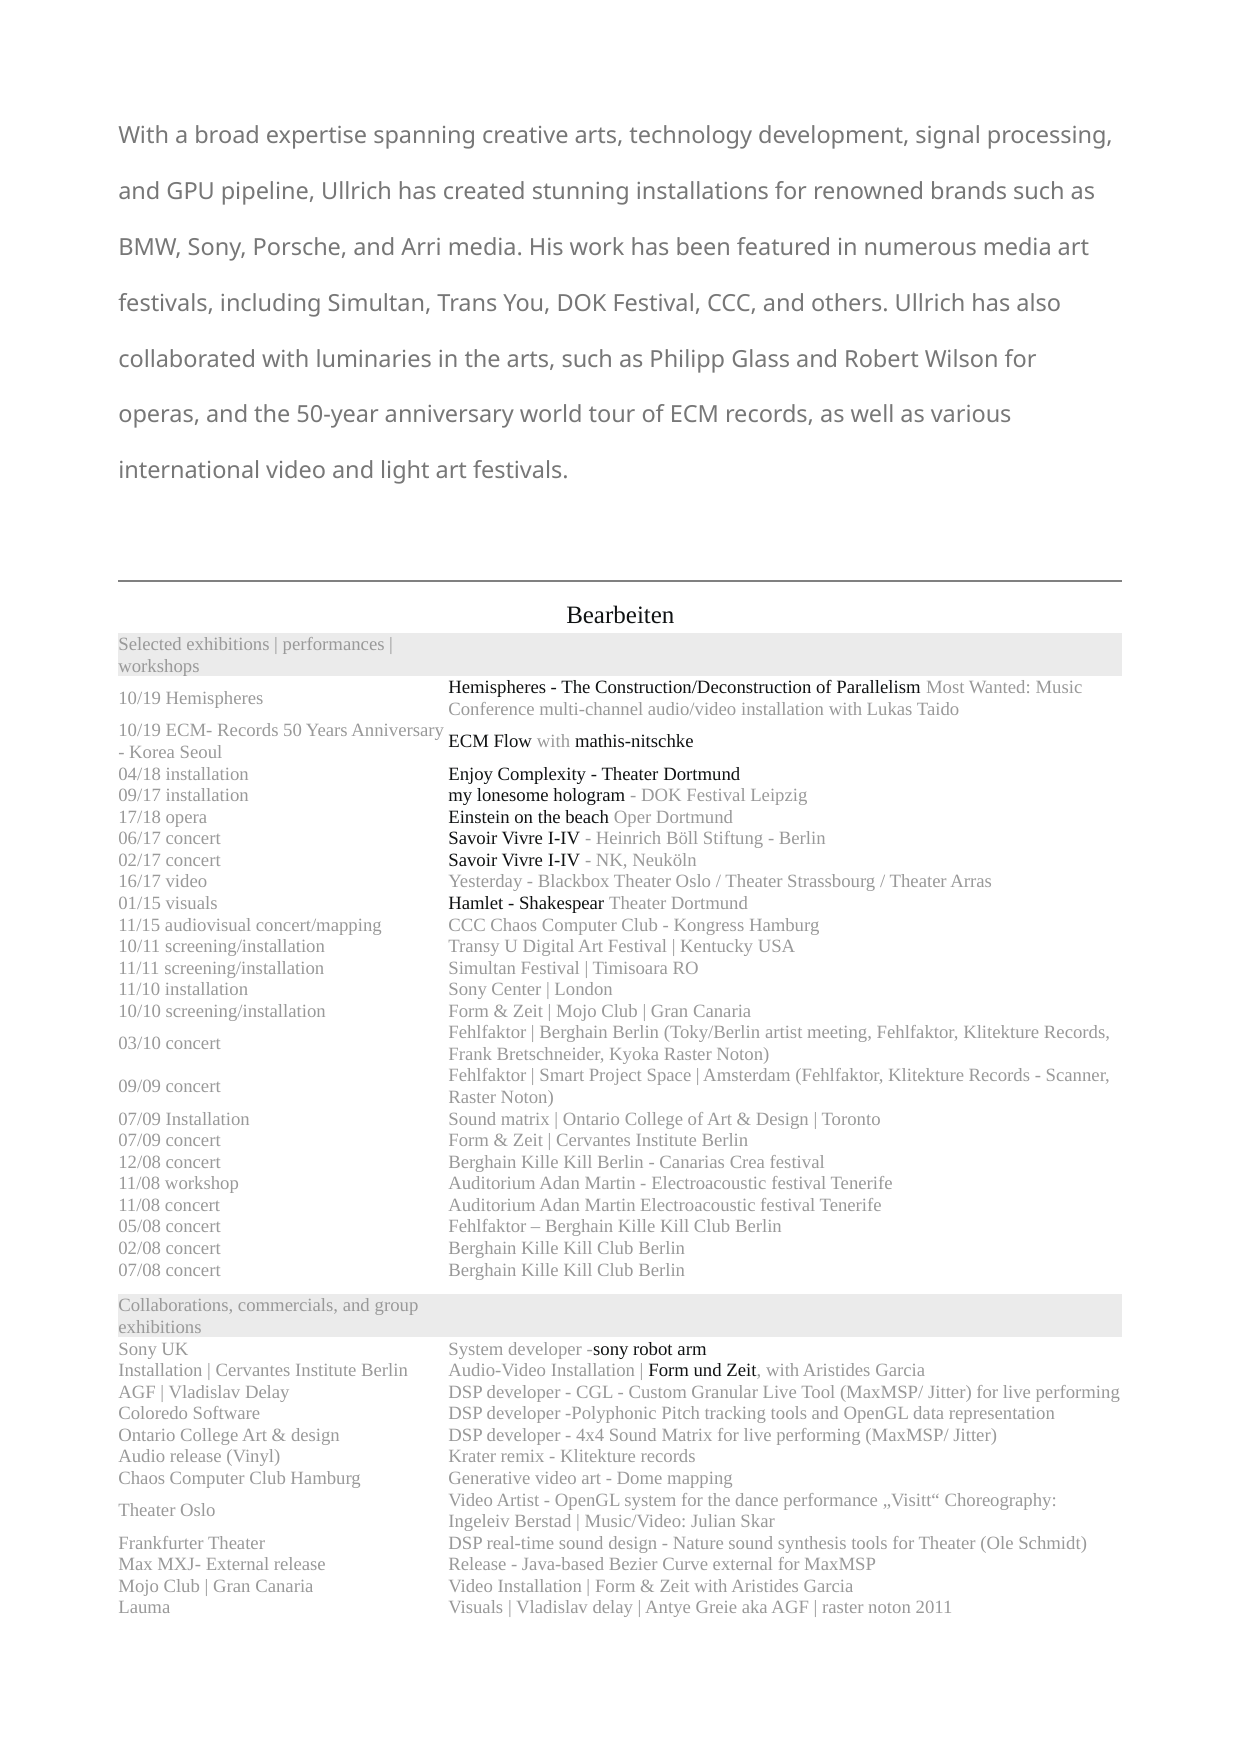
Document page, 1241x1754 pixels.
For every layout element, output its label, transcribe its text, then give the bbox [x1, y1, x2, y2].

table_cell 04/18 installation [118, 763, 448, 784]
table_cell Form & Zeit | Mojo Club | Gran Canaria [448, 1000, 1122, 1021]
table_cell 11/08 workshop [118, 1172, 448, 1194]
table_header [448, 633, 1122, 676]
table_cell [448, 1285, 1122, 1289]
table_header Selected exhibitions | performances | workshops [118, 633, 448, 676]
table_cell Video Artist - OpenGL system for the dance performance „Visitt“ Choreography: Ingeleiv Berstad | Music/Video: Julian Skar [448, 1489, 1122, 1532]
table_cell 11/10 installation [118, 978, 448, 1000]
table_cell CCC Chaos Computer Club - Kongress Hamburg [448, 914, 1122, 935]
table_cell [118, 1285, 448, 1289]
table_cell 06/17 concert [118, 827, 448, 849]
table_cell Sound matrix | Ontario College of Art & Design | Toronto [448, 1108, 1122, 1129]
table_cell System developer -sony robot arm [448, 1338, 1122, 1359]
table_cell Transy U Digital Art Festival | Kentucky USA [448, 935, 1122, 957]
table_cell Savoir Vivre I-IV - Heinrich Böll Stiftung - Berlin [448, 827, 1122, 849]
table_cell 11/11 screening/installation [118, 957, 448, 978]
table_cell 10/11 screening/installation [118, 935, 448, 957]
table_cell 02/08 concert [118, 1237, 448, 1258]
table_cell DSP developer - 4x4 Sound Matrix for live performing (MaxMSP/ Jitter) [448, 1424, 1122, 1445]
table_cell 07/09 concert [118, 1129, 448, 1151]
table_cell 01/15 visuals [118, 892, 448, 913]
table_cell DSP developer - CGL - Custom Granular Live Tool (MaxMSP/ Jitter) for live performing [448, 1381, 1122, 1402]
table_cell ECM Flow with mathis-nitschke [448, 719, 1122, 762]
table_cell 10/10 screening/installation [118, 1000, 448, 1021]
table_cell Fehlfaktor – Berghain Kille Kill Club Berlin [448, 1215, 1122, 1237]
table_cell 02/17 concert [118, 849, 448, 870]
table_cell Audio release (Vinyl) [118, 1445, 448, 1467]
table_cell Enjoy Complexity - Theater Dortmund [448, 763, 1122, 784]
table_cell Collaborations, commercials, and group exhibitions [118, 1294, 448, 1337]
table_cell Video Installation | Form & Zeit with Aristides Garcia [448, 1575, 1122, 1596]
table_cell 07/09 Installation [118, 1108, 448, 1129]
text Bearbeiten [118, 600, 1122, 629]
table_cell [448, 1294, 1122, 1337]
table_cell Visuals | Vladislav delay | Antye Greie aka AGF | raster noton 2011 [448, 1596, 1122, 1618]
table_cell Installation | Cervantes Institute Berlin [118, 1359, 448, 1381]
table_cell 03/10 concert [118, 1021, 448, 1064]
table_cell Fehlfaktor | Berghain Berlin (Toky/Berlin artist meeting, Fehlfaktor, Klitekture Records, Frank Bretschneider, Kyoka Raster Noton) [448, 1021, 1122, 1064]
table_cell Berghain Kille Kill Club Berlin [448, 1259, 1122, 1280]
table_cell Hamlet - Shakespear Theater Dortmund [448, 892, 1122, 913]
table_cell Auditorium Adan Martin Electroacoustic festival Tenerife [448, 1194, 1122, 1215]
table_cell [118, 1280, 448, 1285]
table_cell Yesterday - Blackbox Theater Oslo / Theater Strassbourg / Theater Arras [448, 870, 1122, 892]
table_cell Berghain Kille Kill Berlin - Canarias Crea festival [448, 1151, 1122, 1172]
table_cell Theater Oslo [118, 1489, 448, 1532]
table_cell [448, 1280, 1122, 1285]
table_cell 07/08 concert [118, 1259, 448, 1280]
table_cell Einstein on the beach Oper Dortmund [448, 806, 1122, 827]
table_cell Lauma [118, 1596, 448, 1618]
table_cell Krater remix - Klitekture records [448, 1445, 1122, 1467]
table_cell [118, 1290, 448, 1294]
table_cell AGF | Vladislav Delay [118, 1381, 448, 1402]
table_cell Savoir Vivre I-IV - NK, Neuköln [448, 849, 1122, 870]
table_cell Coloredo Software [118, 1402, 448, 1424]
table_cell 17/18 opera [118, 806, 448, 827]
table_cell 16/17 video [118, 870, 448, 892]
table_cell Audio-Video Installation | Form und Zeit, with Aristides Garcia [448, 1359, 1122, 1381]
table_cell 10/19 ECM- Records 50 Years Anniversary - Korea Seoul [118, 719, 448, 762]
table_cell Max MXJ- External release [118, 1553, 448, 1575]
table_cell Frankfurter Theater [118, 1532, 448, 1553]
table_cell 12/08 concert [118, 1151, 448, 1172]
table_cell Ontario College Art & design [118, 1424, 448, 1445]
table_cell Fehlfaktor | Smart Project Space | Amsterdam (Fehlfaktor, Klitekture Records - Scanner, Raster Noton) [448, 1064, 1122, 1107]
table_cell 09/09 concert [118, 1064, 448, 1107]
table_cell Mojo Club | Gran Canaria [118, 1575, 448, 1596]
table_cell 05/08 concert [118, 1215, 448, 1237]
table_cell Sony UK [118, 1338, 448, 1359]
table_cell Form & Zeit | Cervantes Institute Berlin [448, 1129, 1122, 1151]
table_cell 09/17 installation [118, 784, 448, 806]
table_cell DSP developer -Polyphonic Pitch tracking tools and OpenGL data representation [448, 1402, 1122, 1424]
table_cell 10/19 Hemispheres [118, 676, 448, 719]
table_cell DSP real-time sound design - Nature sound synthesis tools for Theater (Ole Schmidt) [448, 1532, 1122, 1553]
table_cell 11/08 concert [118, 1194, 448, 1215]
table_cell Sony Center | London [448, 978, 1122, 1000]
table_cell 11/15 audiovisual concert/mapping [118, 914, 448, 935]
table_cell Hemispheres - The Construction/Deconstruction of Parallelism Most Wanted: Music Conference multi-channel audio/video installation with Lukas Taido [448, 676, 1122, 719]
table_cell Chaos Computer Club Hamburg [118, 1467, 448, 1488]
table_cell [448, 1290, 1122, 1294]
table_cell Release - Java-based Bezier Curve external for MaxMSP [448, 1553, 1122, 1575]
table_cell Generative video art - Dome mapping [448, 1467, 1122, 1488]
table_cell Berghain Kille Kill Club Berlin [448, 1237, 1122, 1258]
table_cell Simultan Festival | Timisoara RO [448, 957, 1122, 978]
table_cell my lonesome hologram - DOK Festival Leipzig [448, 784, 1122, 806]
text With a broad expertise spanning creative arts, technology development, signal processing, and GPU pipeline, Ullrich has created stunning installations for renowned brands such as BMW, Sony, Porsche, and Arri media. His work has been featured in numerous media art festivals, including Simultan, Trans You, DOK Festival, CCC, and others. Ullrich has also collaborated with luminaries in the arts, such as Philipp Glass and Robert Wilson for operas, and the 50-year anniversary world tour of ECM records, as well as various international video and light art festivals. [118, 118, 1122, 486]
table_cell Auditorium Adan Martin - Electroacoustic festival Tenerife [448, 1172, 1122, 1194]
